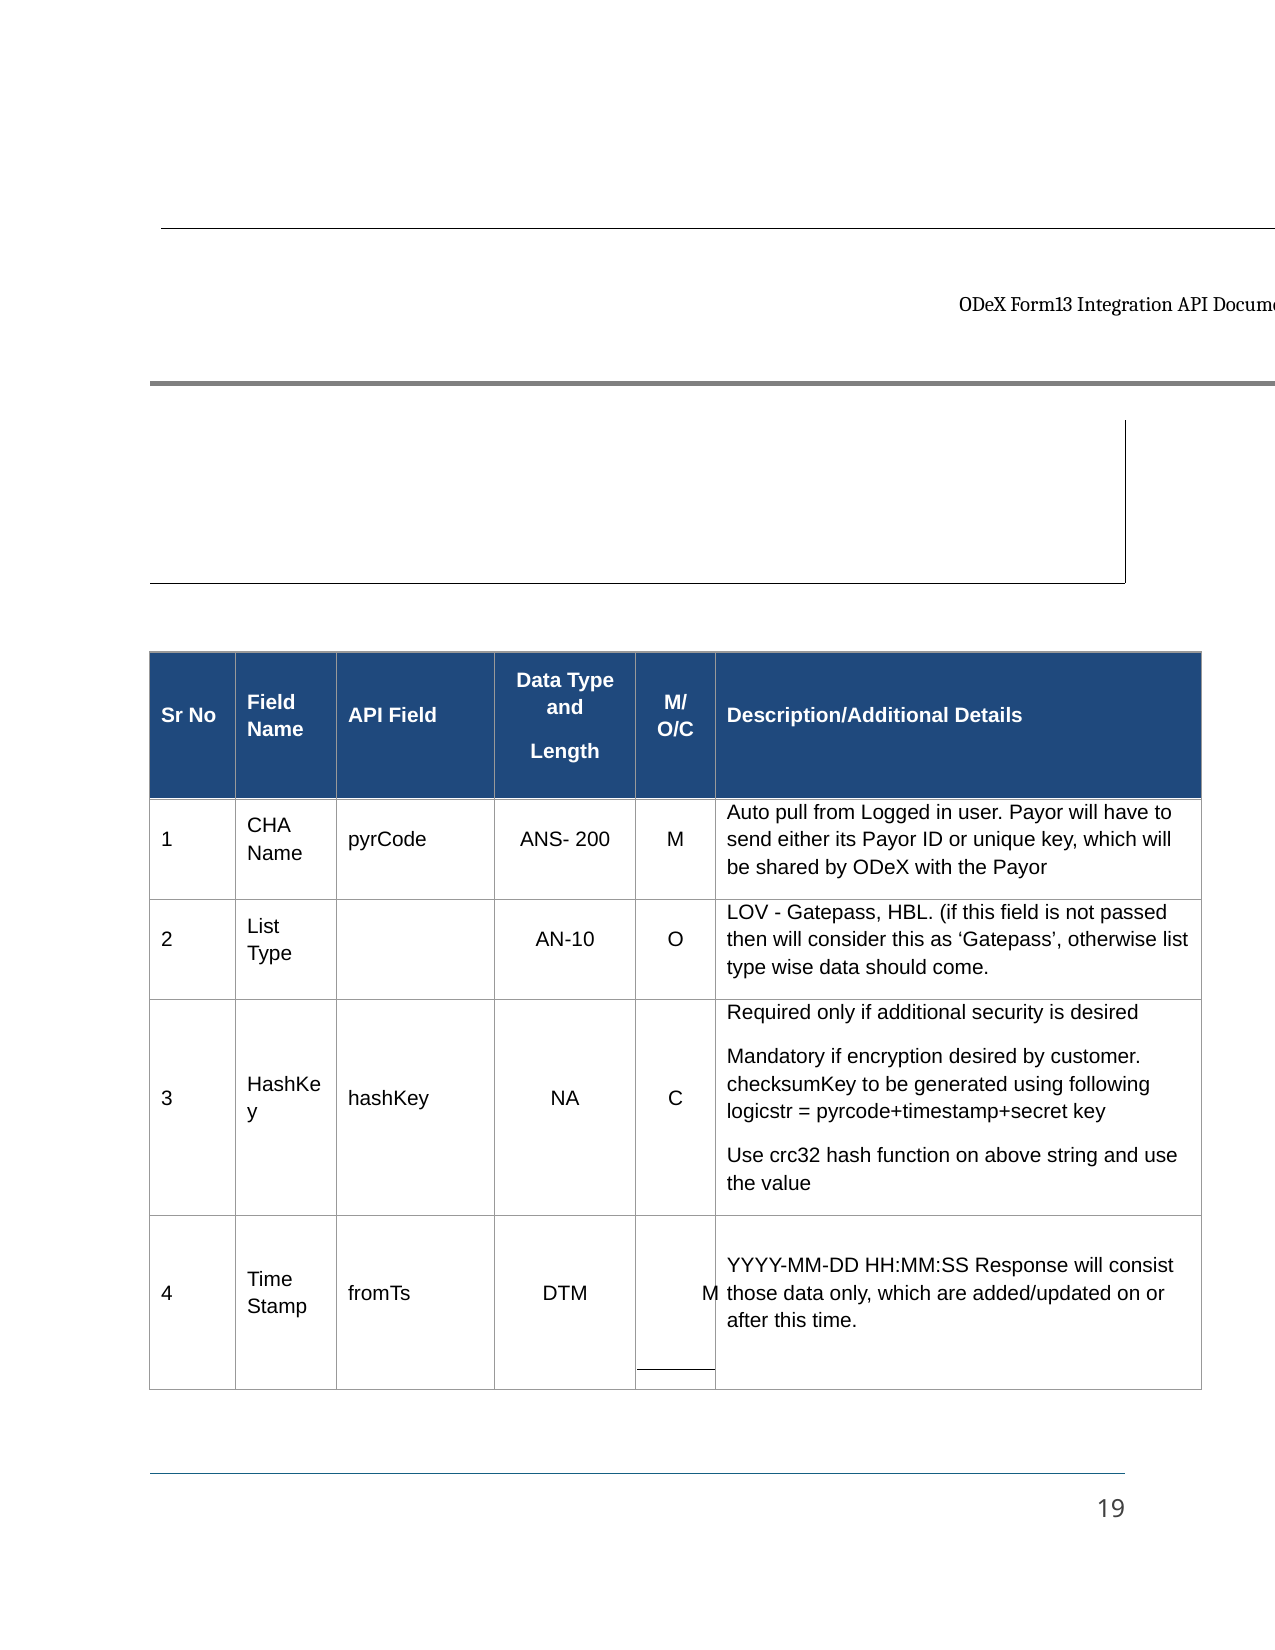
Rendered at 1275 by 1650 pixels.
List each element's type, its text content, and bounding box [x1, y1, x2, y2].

table_header M/O/C [636, 653, 715, 798]
table_cell pyrCode [337, 800, 494, 899]
table_cell HashKey [236, 1000, 336, 1215]
table_cell NA [495, 1000, 635, 1215]
table_header Sr No [150, 653, 235, 798]
table_header API Field [337, 653, 494, 798]
table_cell hashKey [337, 1000, 494, 1215]
table_cell C [636, 1000, 715, 1215]
table_header Description/Additional Details [716, 653, 1201, 798]
table_cell 4 [150, 1216, 235, 1389]
table_cell Required only if additional security is desired Mandatory if encryption desired by customer. checksumKey to be generated using following logicstr = pyrcode+timestamp+secret key Use crc32 hash function on above string and use the value [716, 1000, 1201, 1215]
table_cell DTM [495, 1216, 635, 1389]
table_cell M [636, 1216, 715, 1389]
table_cell AN-10 [495, 900, 635, 999]
table_cell List Type [236, 900, 336, 999]
table_cell M [636, 800, 715, 899]
table_cell CHA Name [236, 800, 336, 899]
table_cell LOV - Gatepass, HBL. (if this field is not passed then will consider this as ‘Gatepass’, otherwise list type wise data should come. [716, 900, 1201, 999]
table_cell fromTs [337, 1216, 494, 1389]
table_cell Time Stamp [236, 1216, 336, 1389]
table_cell O [636, 900, 715, 999]
table_cell 3 [150, 1000, 235, 1215]
table_header Field Name [236, 653, 336, 798]
table_cell [337, 900, 494, 999]
table_cell 2 [150, 900, 235, 999]
table_cell 1 [150, 800, 235, 899]
table_header Data Type and Length [495, 653, 635, 798]
table_cell ANS- 200 [495, 800, 635, 899]
table_cell YYYY-MM-DD HH:MM:SS Response will consist those data only, which are added/updated on or after this time. [716, 1216, 1201, 1389]
table_cell Auto pull from Logged in user. Payor will have to send either its Payor ID or unique key, which will be shared by ODeX with the Payor [716, 800, 1201, 899]
